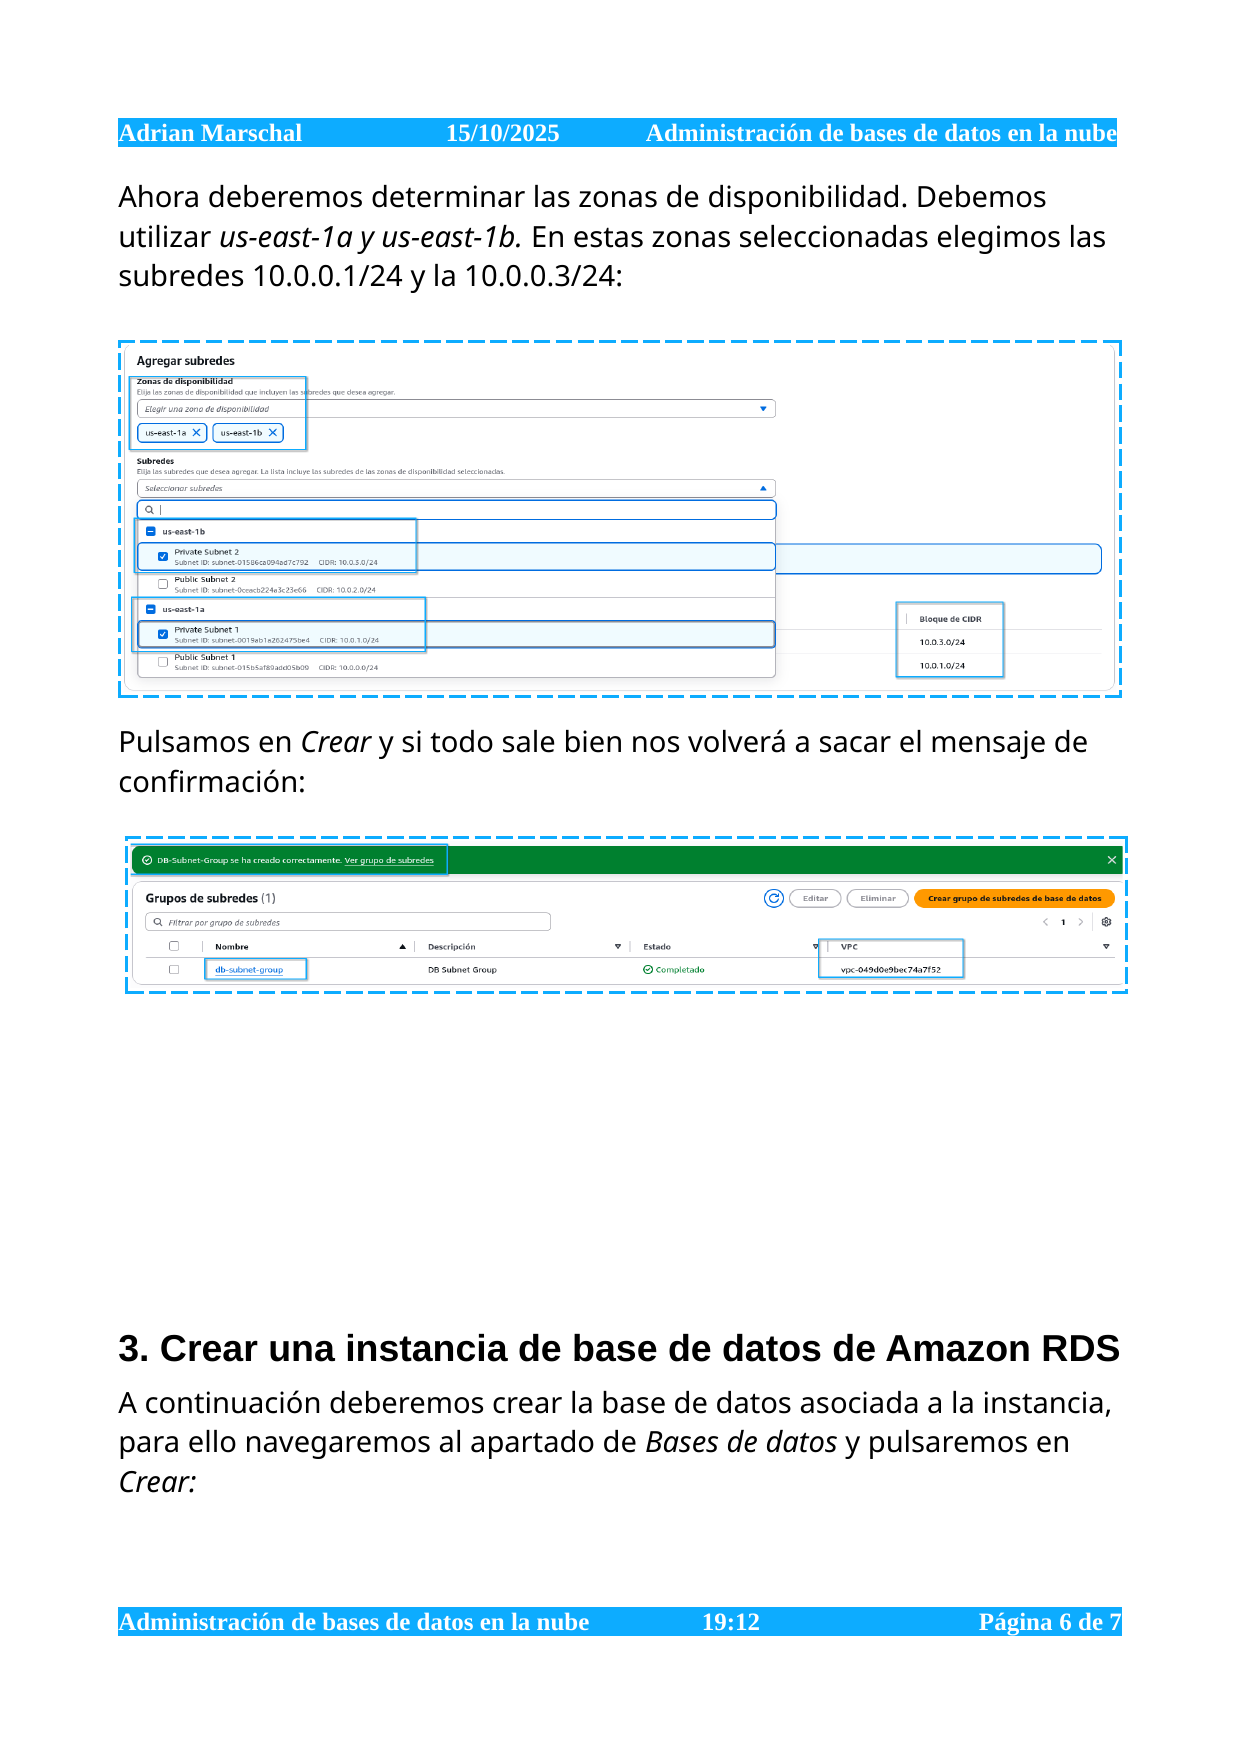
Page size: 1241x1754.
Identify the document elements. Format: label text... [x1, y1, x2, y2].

text A continuación deberemos crear la base de datos asociada a la instancia, para ello navegaremos al apartado de Bases de datos y pulsaremos en Crear: [118, 1382, 1122, 1501]
picture [130, 841, 1123, 988]
text Pulsamos en Crear y si todo sale bien nos volverá a sacar el mensaje de confirmación: [118, 722, 1122, 801]
picture [130, 846, 446, 873]
subtitle 3. Crear una instancia de base de datos de Amazon RDS [118, 1326, 1122, 1369]
text Ahora deberemos determinar las zonas de disponibilidad. Debemos utilizar us-east-1a y us-east-1b. En estas zonas seleccionadas elegimos las subredes 10.0.0.1/24 y la 10.0.0.3/24: [118, 176, 1122, 295]
picture [124, 345, 1117, 692]
